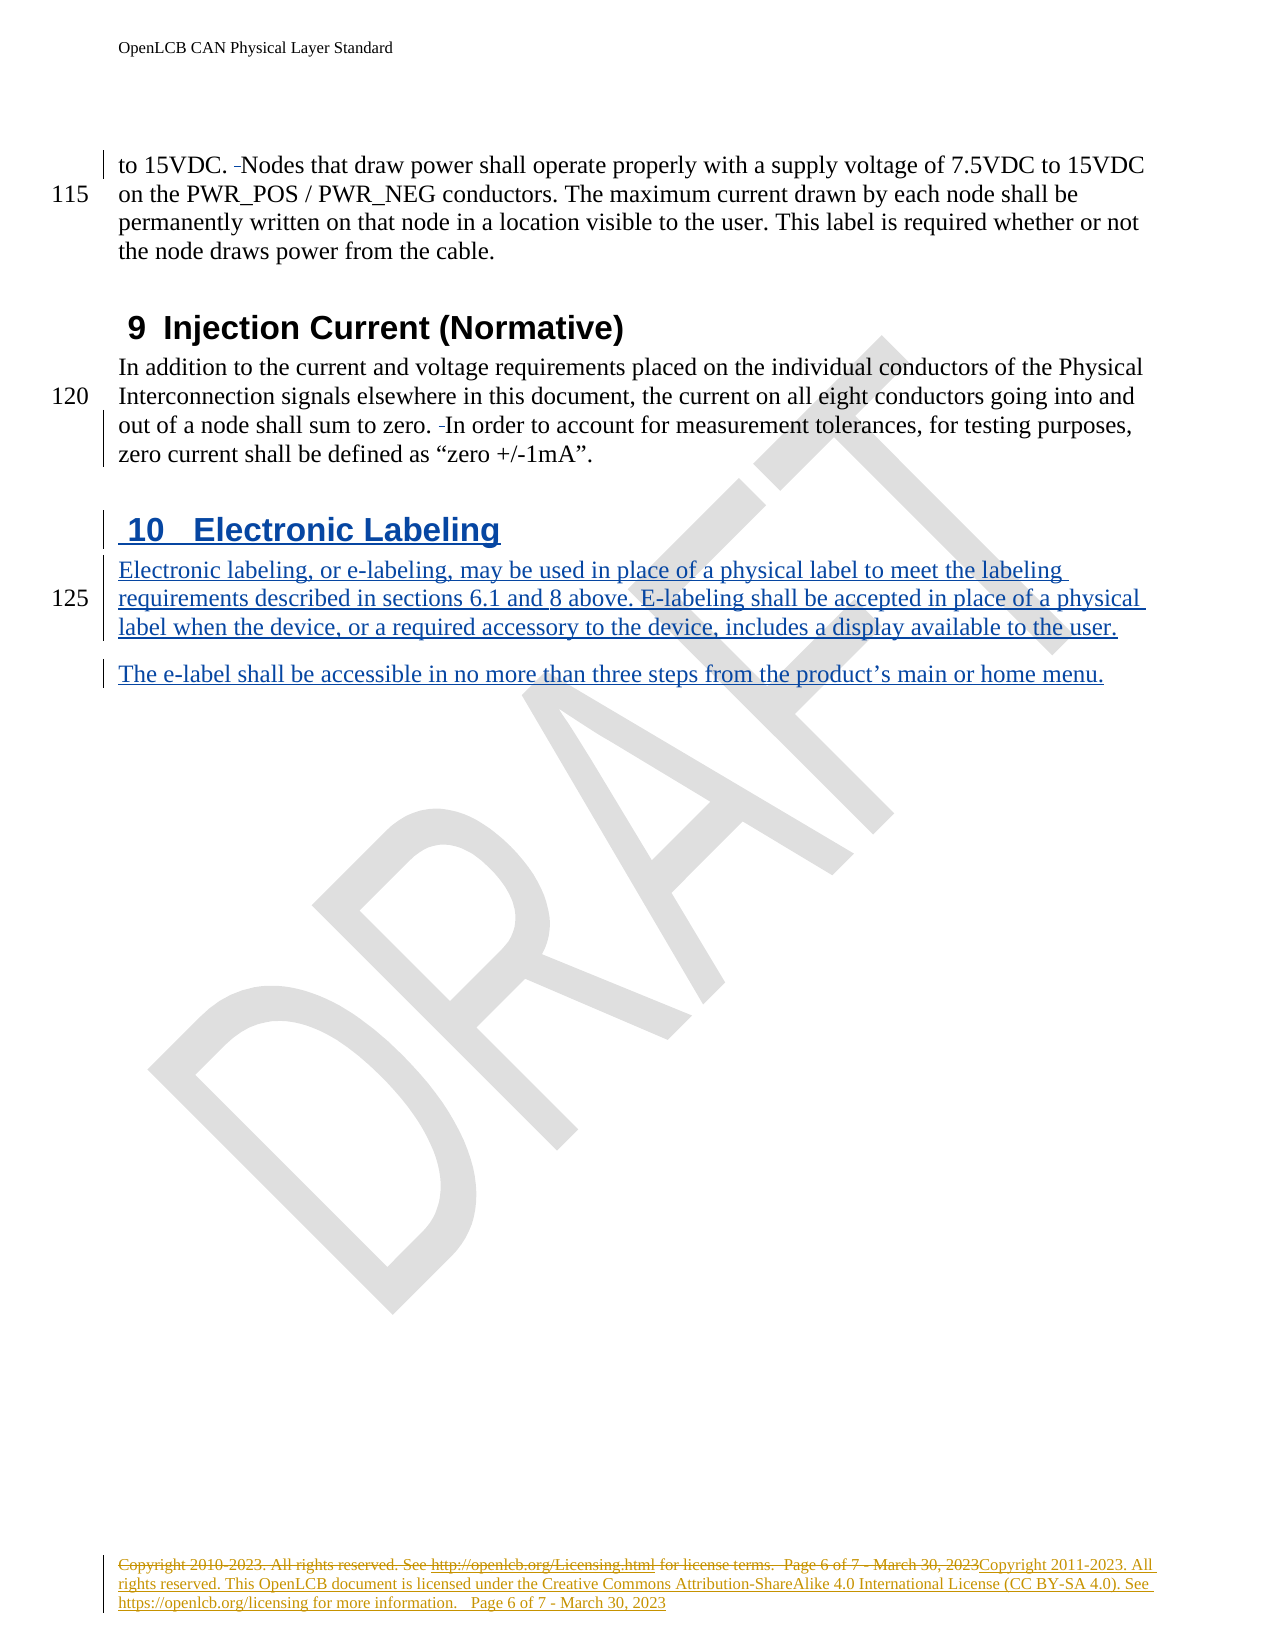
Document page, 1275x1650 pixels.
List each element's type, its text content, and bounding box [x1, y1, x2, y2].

text Electronic labeling, or e-labeling, may be used in place of a physical label to meet the labeling requirements described in sections 6.1 and 8 above. E-labeling shall be accepted in place of a physical label when the device, or a required accessory to the device, includes a display available to the user. [996, 555, 1157, 641]
text In addition to the current and voltage requirements placed on the individual conductors of the Physical Interconnection signals elsewhere in this document, the current on all eight conductors going into and out of a node shall sum to zero. In order to account for measurement tolerances, for testing purposes, zero current shall be defined as “zero +/-1mA”. [857, 352, 1157, 467]
subtitle [951, 510, 1157, 548]
text Electronic labeling, or e-labeling, may be used in place of a physical label to meet the labeling requirements described in sections 6.1 and 8 above. E-labeling shall be accepted in place of a physical label when the device, or a required accessory to the device, includes a display available to the user. [693, 555, 975, 580]
text to 15VDC. Nodes that draw power shall operate properly with a supply voltage of 7.5VDC to 15VDC on the PWR_POS / PWR_NEG conductors. The maximum current drawn by each node shall be permanently written on that node in a location visible to the user. This label is required whether or not the node draws power from the cable. [118, 150, 1157, 265]
text In addition to the current and voltage requirements placed on the individual conductors of the Physical Interconnection signals elsewhere in this document, the current on all eight conductors going into and out of a node shall sum to zero. In order to account for measurement tolerances, for testing purposes, zero current shall be defined as “zero +/-1mA”. [118, 352, 863, 467]
text Electronic labeling, or e-labeling, may be used in place of a physical label to meet the labeling requirements described in sections 6.1 and 8 above. E-labeling shall be accepted in place of a physical label when the device, or a required accessory to the device, includes a display available to the user. [118, 609, 674, 637]
text Electronic labeling, or e-labeling, may be used in place of a physical label to meet the labeling requirements described in sections 6.1 and 8 above. E-labeling shall be accepted in place of a physical label when the device, or a required accessory to the device, includes a display available to the user. [118, 555, 660, 580]
text The e-label shall be accessible in no more than three steps from the product’s main or home menu. [823, 659, 1157, 687]
subtitle Electronic Labeling [118, 510, 705, 548]
subtitle [725, 510, 943, 548]
text Electronic labeling, or e-labeling, may be used in place of a physical label to meet the labeling requirements described in sections 6.1 and 8 above. E-labeling shall be accepted in place of a physical label when the device, or a required accessory to the device, includes a display available to the user. [684, 581, 1003, 608]
subtitle Injection Current (Normative) [118, 308, 1157, 346]
text The e-label shall be accessible in no more than three steps from the product’s main or home menu. [118, 659, 721, 684]
text Electronic labeling, or e-labeling, may be used in place of a physical label to meet the labeling requirements described in sections 6.1 and 8 above. E-labeling shall be accepted in place of a physical label when the device, or a required accessory to the device, includes a display available to the user. [118, 581, 645, 608]
